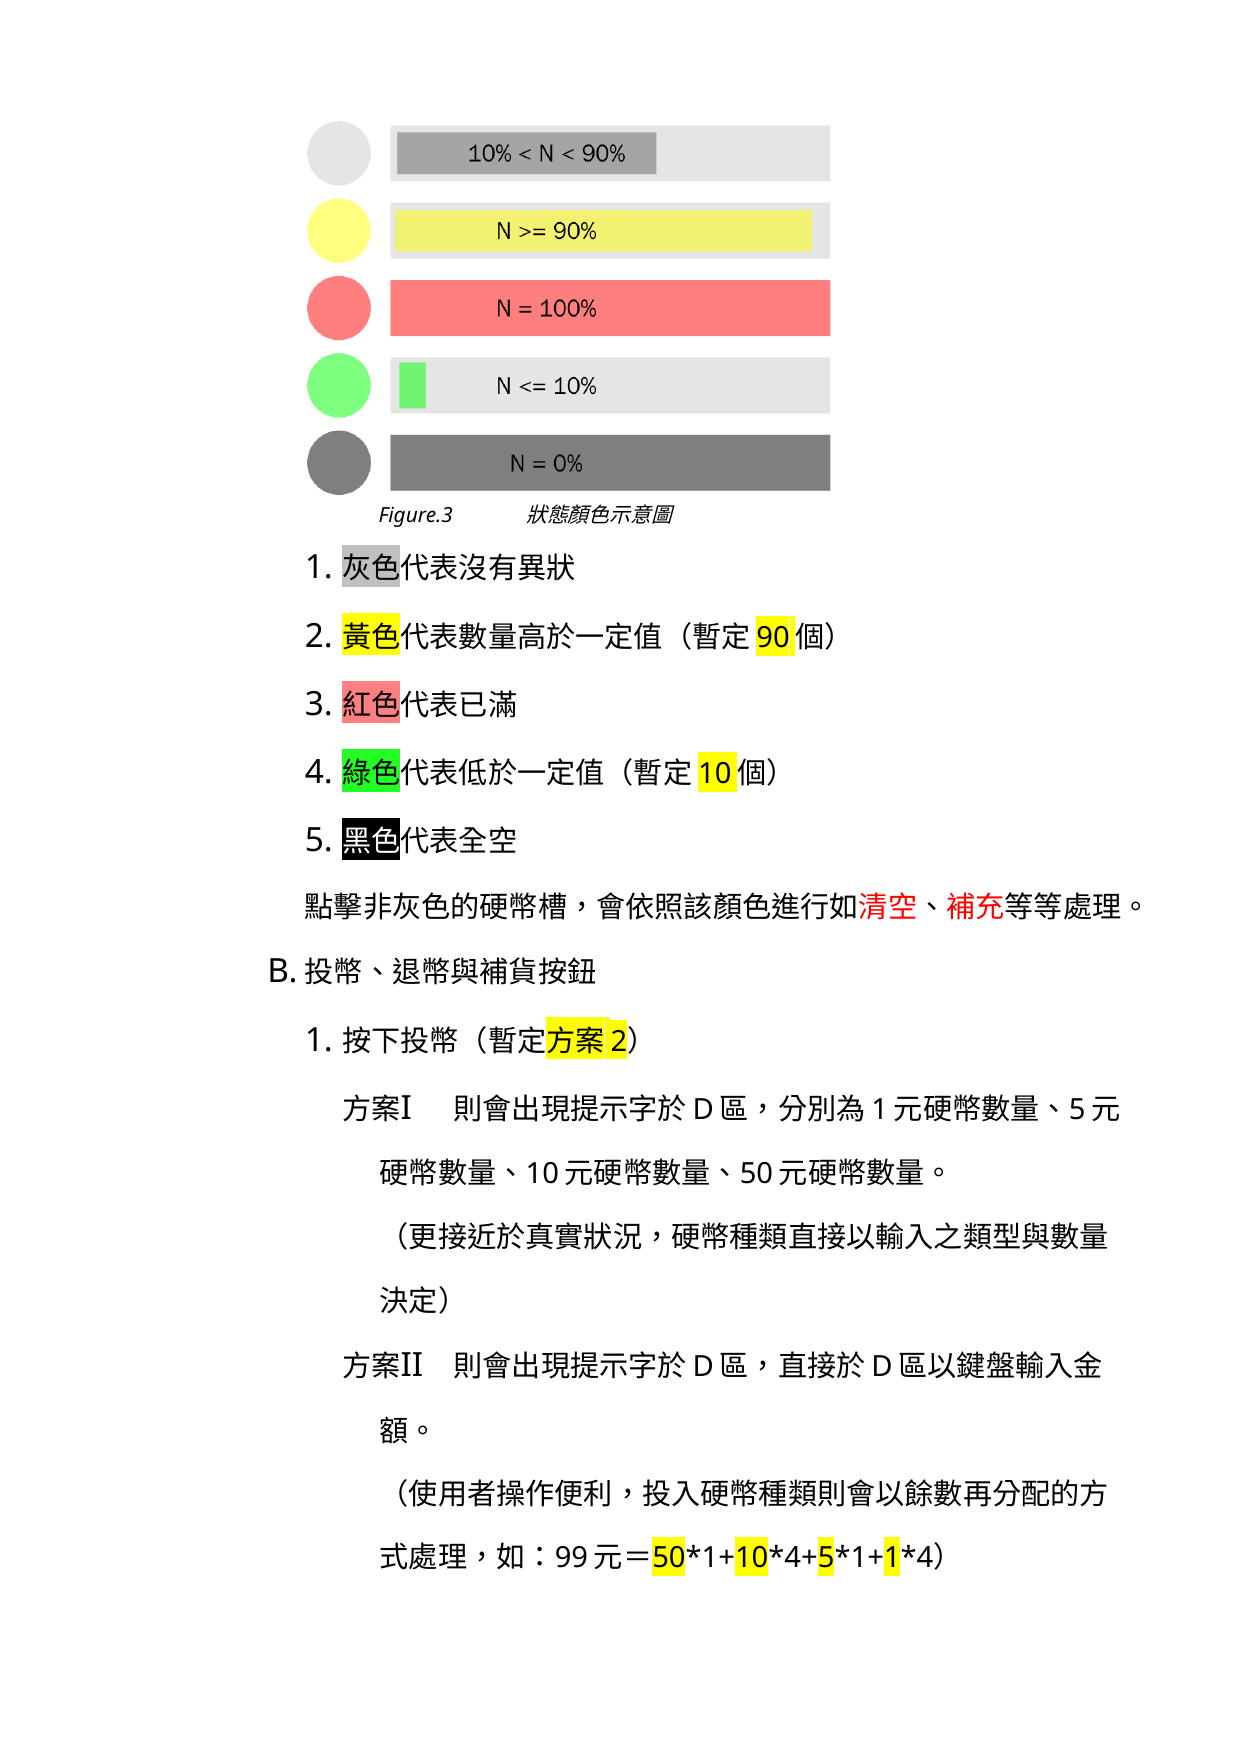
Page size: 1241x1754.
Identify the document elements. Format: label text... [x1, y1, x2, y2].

list 按下投幣（暫定方案2） [304, 1015, 1122, 1061]
picture [304, 118, 833, 498]
list 紅色代表已滿 [304, 679, 1122, 725]
list 黑色代表全空 [304, 816, 1122, 861]
list 灰色代表沒有異狀 [304, 543, 1122, 589]
list 則會出現提示字於D區，直接於D區以鍵盤輸入金額。 （使用者操作便利，投入硬幣種類則會以餘數再分配的方式處理，如：99元＝50*1+10*4+5*1+1*4） [342, 1341, 1122, 1576]
list [833, 118, 1122, 498]
list 黃色代表數量高於一定值（暫定90個） [304, 611, 1122, 657]
list 投幣、退幣與補貨按鈕 [267, 947, 1122, 993]
list 綠色代表低於一定值（暫定10個） [304, 748, 1122, 793]
list 則會出現提示字於D區，分別為1元硬幣數量、5元硬幣數量、10元硬幣數量、50元硬幣數量。 （更接近於真實狀況，硬幣種類直接以輸入之類型與數量決定） [342, 1083, 1122, 1319]
list 點擊非灰色的硬幣槽，會依照該顏色進行如清空、補充等等處理。 [267, 884, 1122, 926]
list Figure.3 狀態顏色示意圖 [267, 498, 1122, 528]
list [267, 118, 304, 498]
